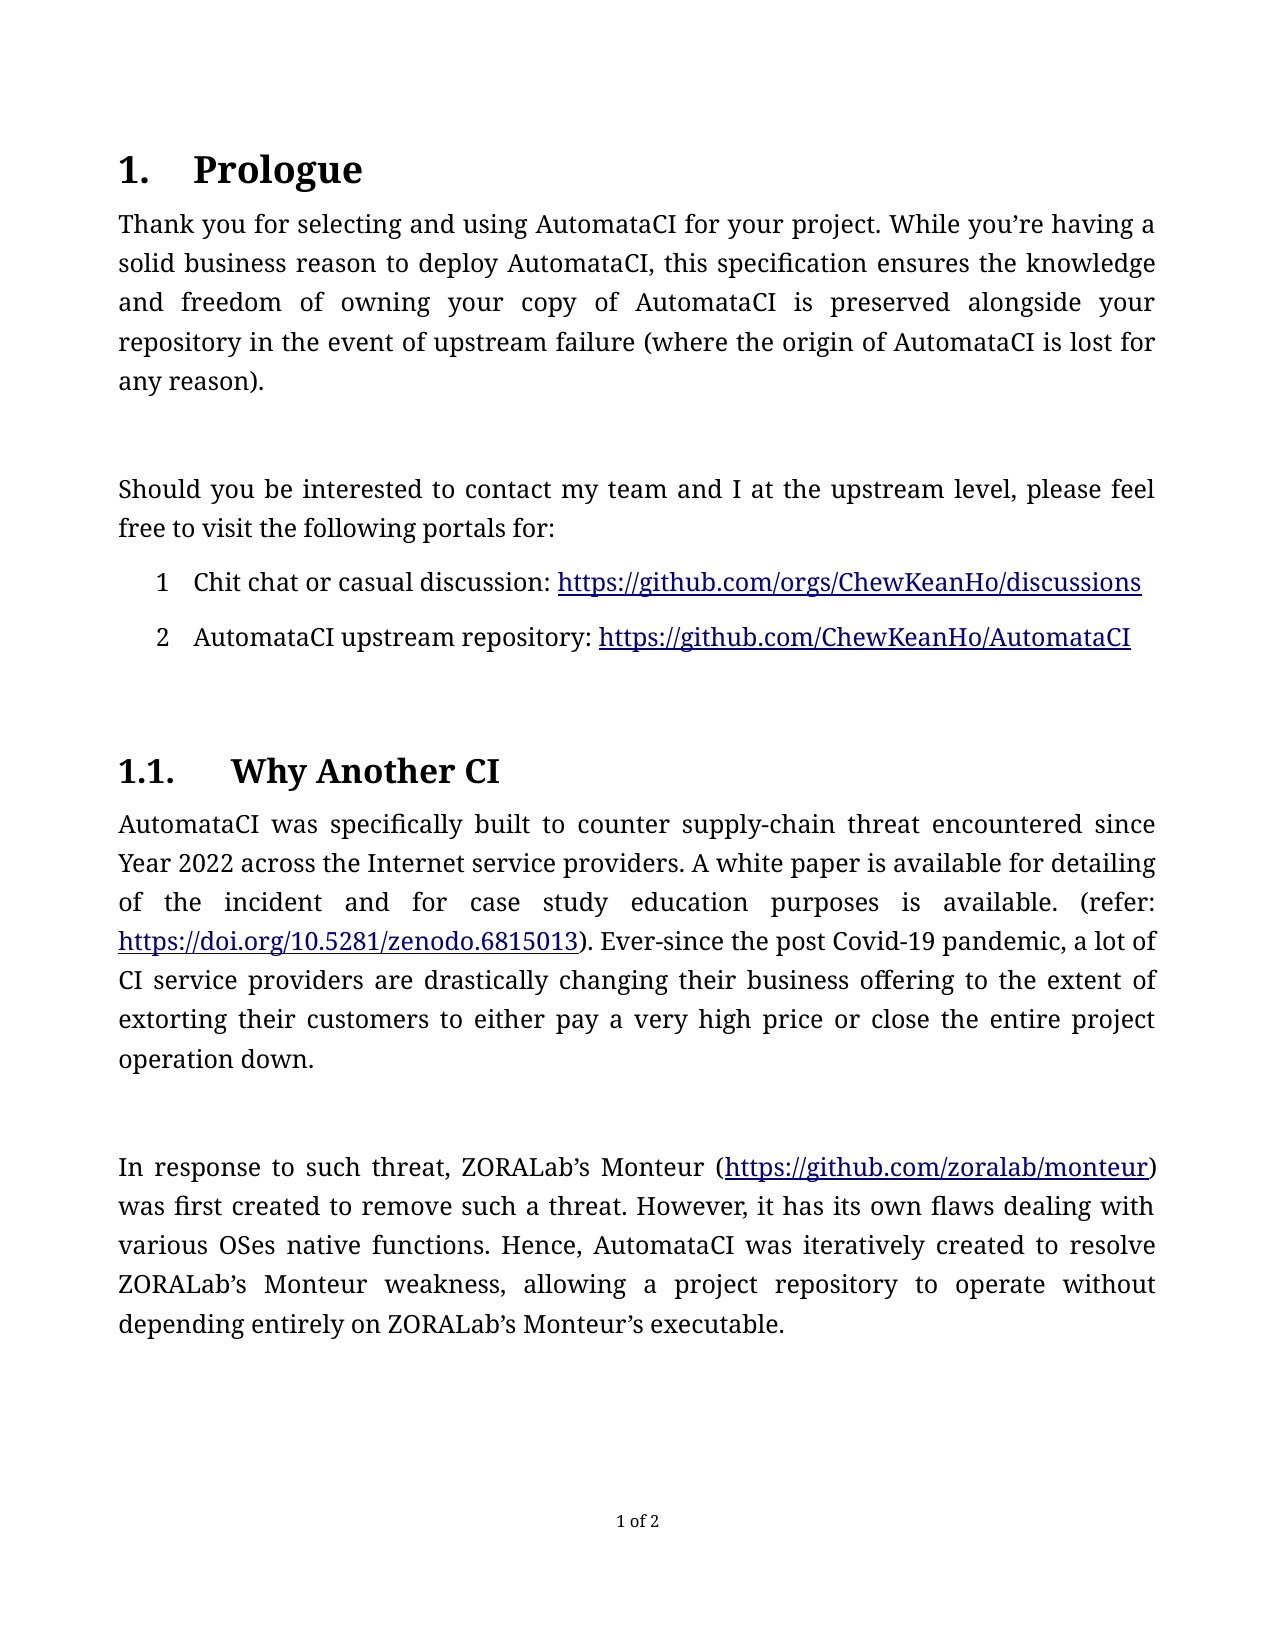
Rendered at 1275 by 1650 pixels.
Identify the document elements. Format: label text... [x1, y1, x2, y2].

text In response to such threat, ZORALab’s Monteur (https://github.com/zoralab/monteur) was first created to remove such a threat. However, it has its own flaws dealing with various OSes native functions. Hence, AutomataCI was iteratively created to resolve ZORALab’s Monteur weakness, allowing a project repository to operate without depending entirely on ZORALab’s Monteur’s executable. [118, 1149, 1157, 1340]
list AutomataCI upstream repository: https://github.com/ChewKeanHo/AutomataCI [156, 619, 1157, 653]
list Chit chat or casual discussion: https://github.com/orgs/ChewKeanHo/discussions [156, 565, 1157, 599]
subtitle Why Another CI [118, 748, 1157, 794]
text Thank you for selecting and using AutomataCI for your project. While you’re having a solid business reason to deploy AutomataCI, this specification ensures the knowledge and freedom of owning your copy of AutomataCI is preserved alongside your repository in the event of upstream failure (where the origin of AutomataCI is lost for any reason). [118, 207, 1157, 397]
subtitle Prologue [118, 143, 1157, 194]
text AutomataCI was specifically built to counter supply-chain threat encountered since Year 2022 across the Internet service providers. A white paper is available for detailing of the incident and for case study education purposes is available. (refer: https://doi.org/10.5281/zenodo.6815013). Ever-since the post Covid-19 pandemic, a lot of CI service providers are drastically changing their business offering to the extent of extorting their customers to either pay a very high price or close the entire project operation down. [118, 806, 1157, 1075]
text Should you be interested to contact my team and I at the upstream level, please feel free to visit the following portals for: [118, 472, 1157, 545]
